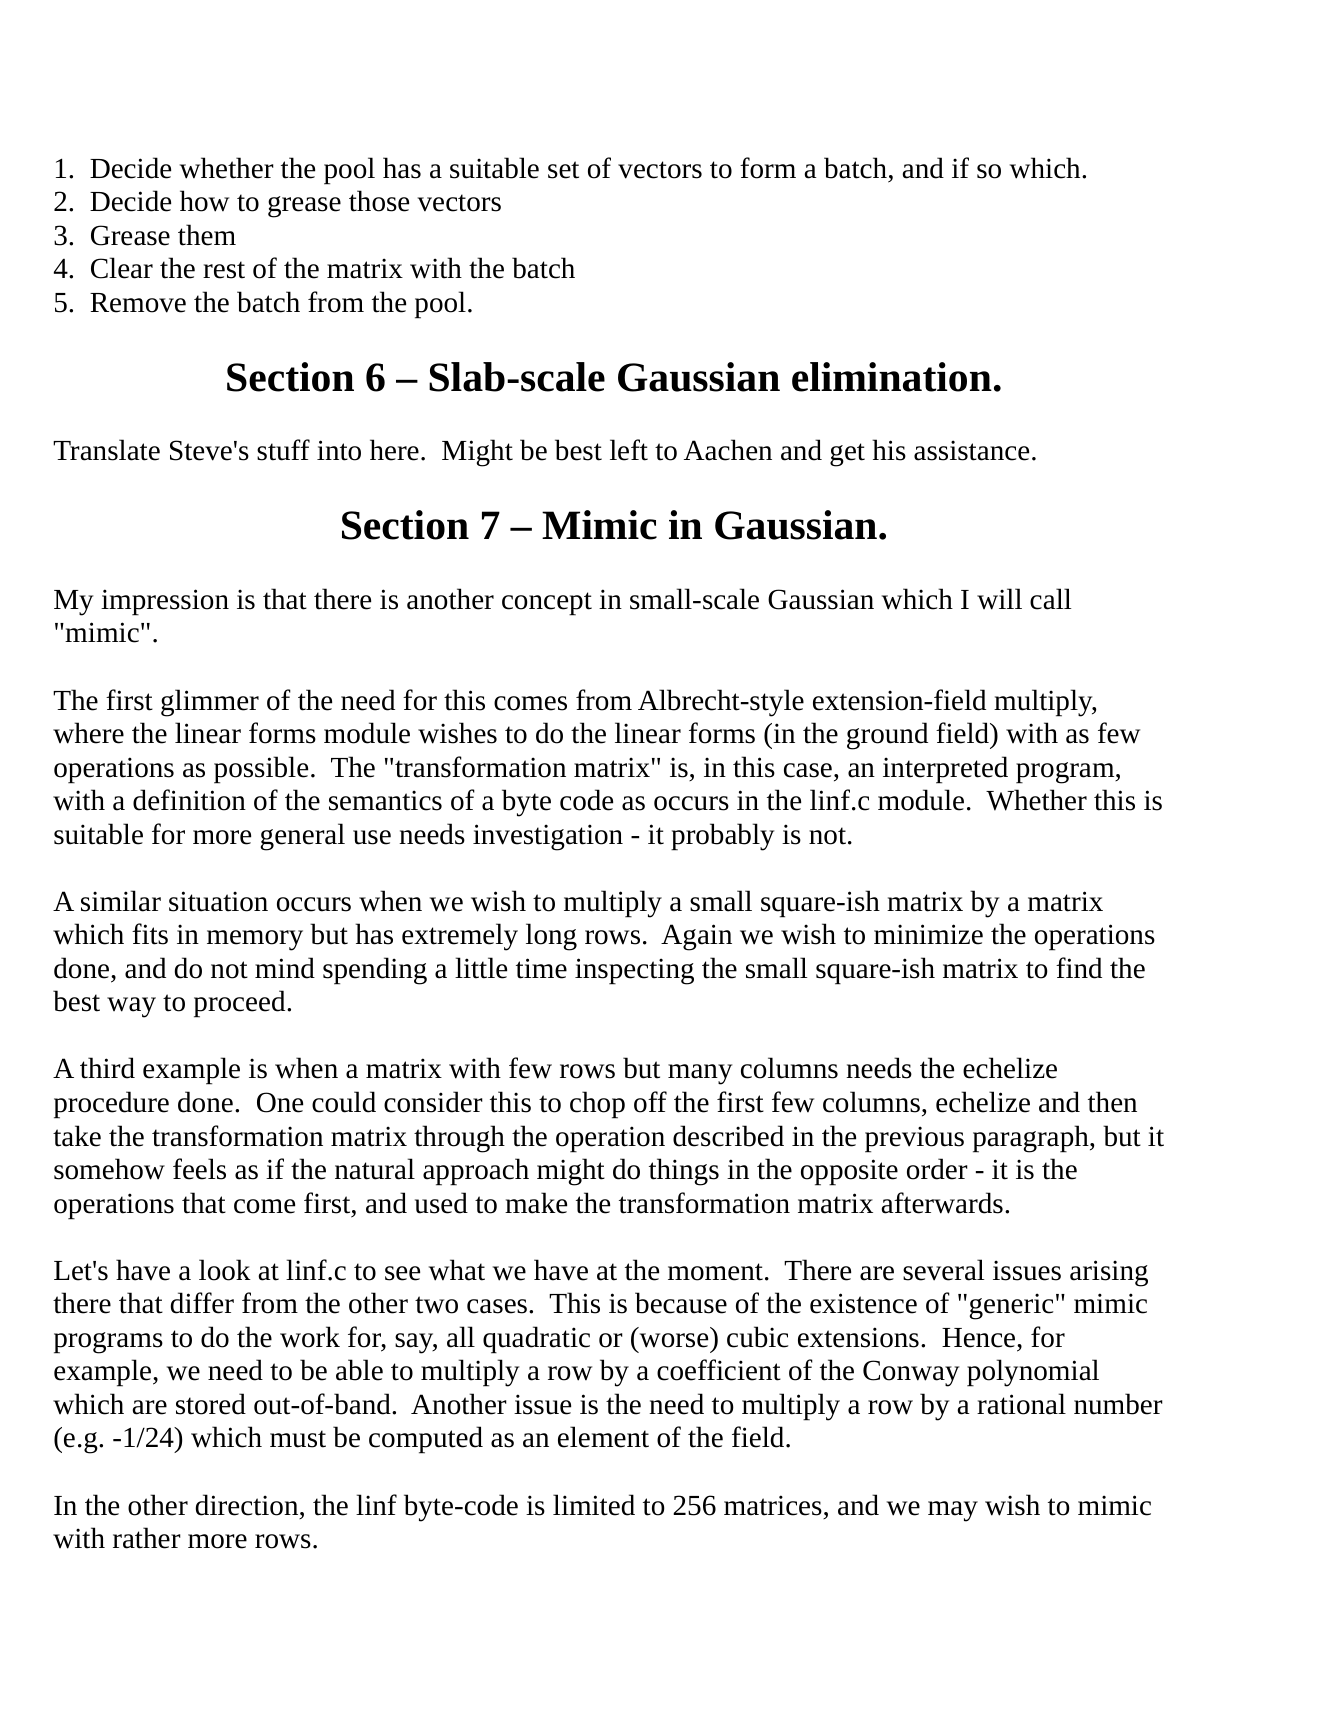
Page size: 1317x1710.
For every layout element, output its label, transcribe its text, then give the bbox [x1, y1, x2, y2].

text A third example is when a matrix with few rows but many columns needs the echelize procedure done. One could consider this to chop off the first few columns, echelize and then take the transformation matrix through the operation described in the previous paragraph, but it somehow feels as if the natural approach might do things in the opposite order - it is the operations that come first, and used to make the transformation matrix afterwards. [53, 1052, 1174, 1219]
text 1. Decide whether the pool has a suitable set of vectors to form a batch, and if so which. [53, 151, 1174, 184]
text Translate Steve's stuff into here. Might be best left to Aachen and get his assistance. [53, 433, 1174, 467]
text My impression is that there is another concept in small-scale Gaussian which I will call "mimic". [53, 582, 1174, 649]
text 5. Remove the batch from the pool. [53, 285, 1174, 318]
text 4. Clear the rest of the matrix with the batch [53, 251, 1174, 285]
text 3. Grease them [53, 218, 1174, 251]
text Section 6 – Slab-scale Gaussian elimination. [53, 352, 1174, 400]
text Let's have a look at linf.c to see what we have at the moment. There are several issues arising there that differ from the other two cases. This is because of the existence of "generic" mimic programs to do the work for, say, all quadratic or (worse) cubic extensions. Hence, for example, we need to be able to multiply a row by a coefficient of the Conway polynomial which are stored out-of-band. Another issue is the need to multiply a row by a rational number (e.g. -1/24) which must be computed as an element of the field. [53, 1253, 1174, 1454]
text A similar situation occurs when we wish to multiply a small square-ish matrix by a matrix which fits in memory but has extremely long rows. Again we wish to minimize the operations done, and do not mind spending a little time inspecting the small square-ish matrix to find the best way to proceed. [53, 884, 1174, 1018]
text In the other direction, the linf byte-code is limited to 256 matrices, and we may wish to mimic with rather more rows. [53, 1488, 1174, 1555]
text The first glimmer of the need for this comes from Albrecht-style extension-field multiply, where the linear forms module wishes to do the linear forms (in the ground field) with as few operations as possible. The "transformation matrix" is, in this case, an interpreted program, with a definition of the semantics of a byte code as occurs in the linf.c module. Whether this is suitable for more general use needs investigation - it probably is not. [53, 683, 1174, 850]
text Section 7 – Mimic in Gaussian. [53, 501, 1174, 548]
text 2. Decide how to grease those vectors [53, 184, 1174, 218]
